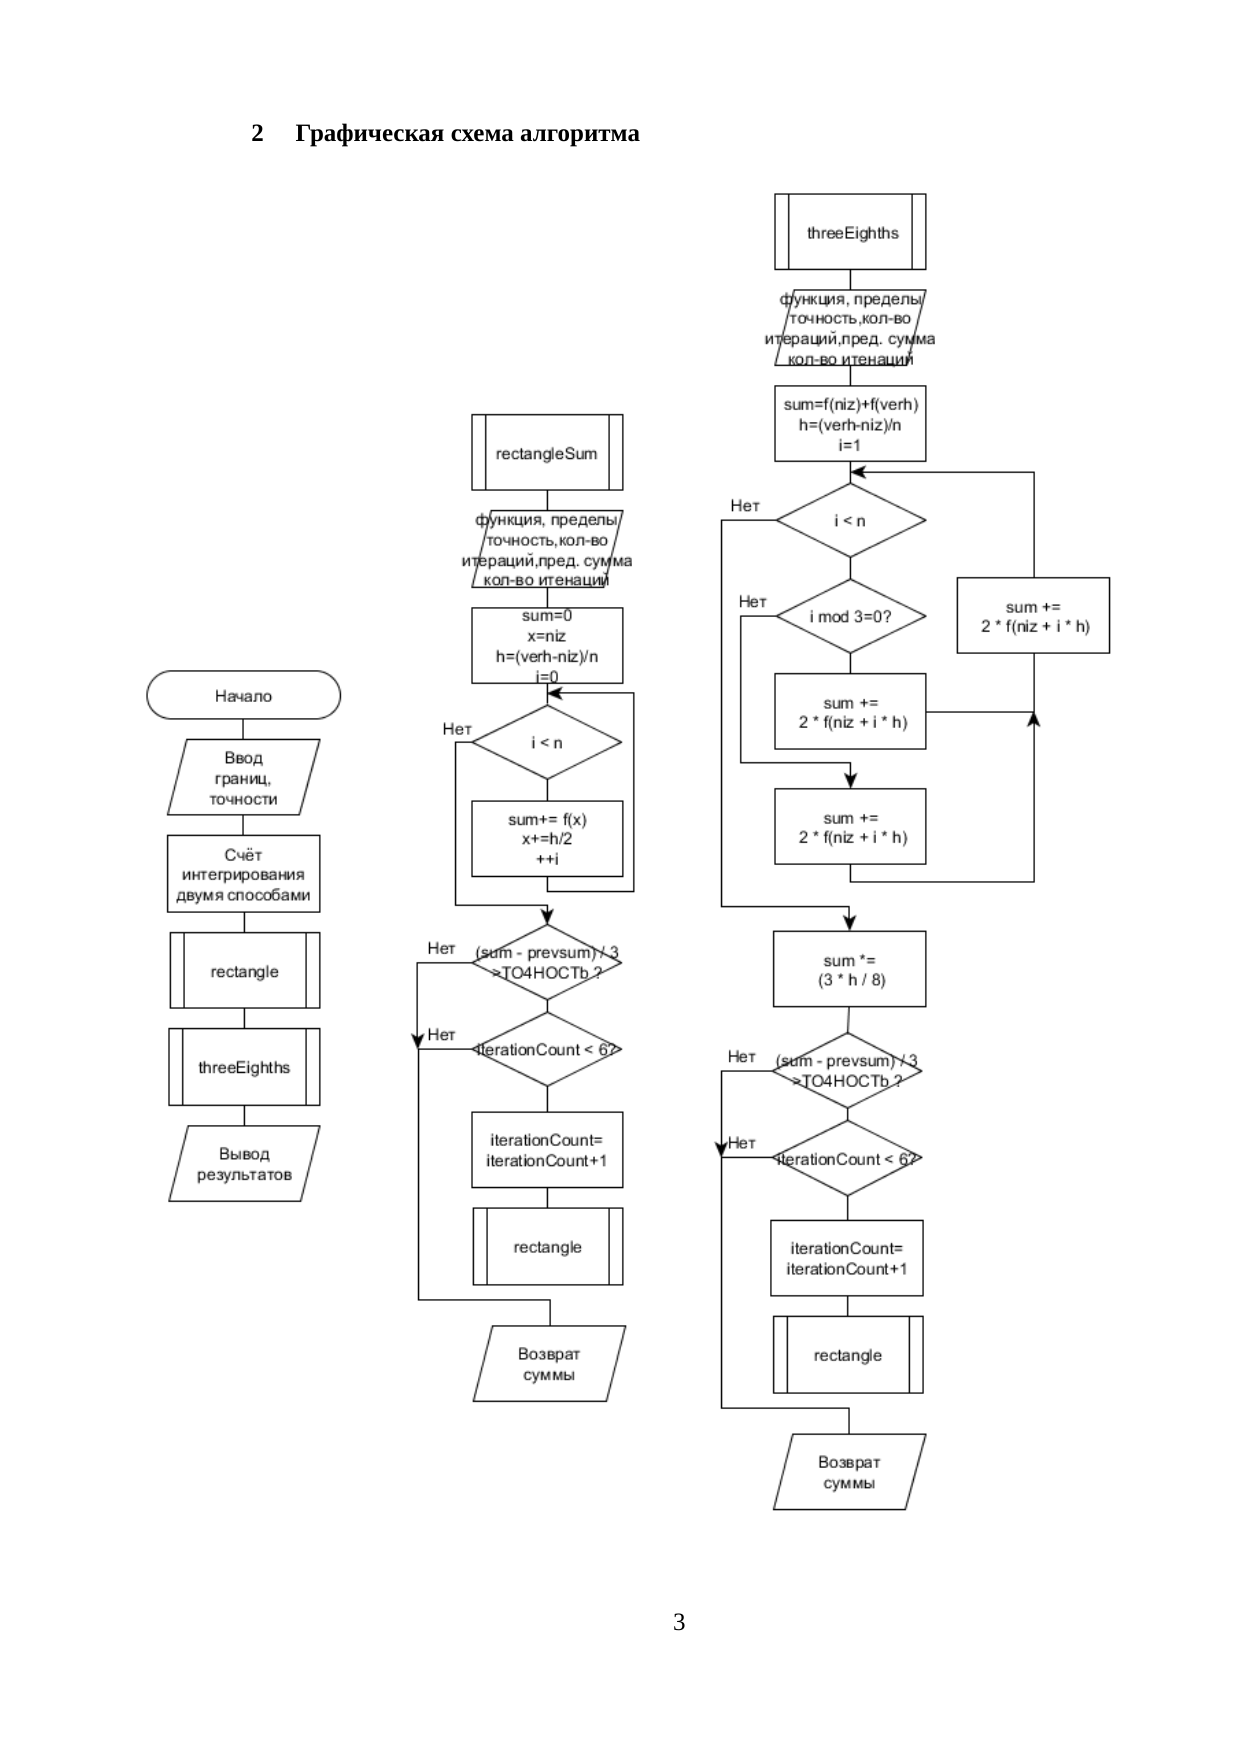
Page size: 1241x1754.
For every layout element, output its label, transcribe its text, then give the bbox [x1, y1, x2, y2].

subtitle Графическая схема алгоритма [177, 118, 1181, 147]
picture [126, 173, 1131, 1531]
